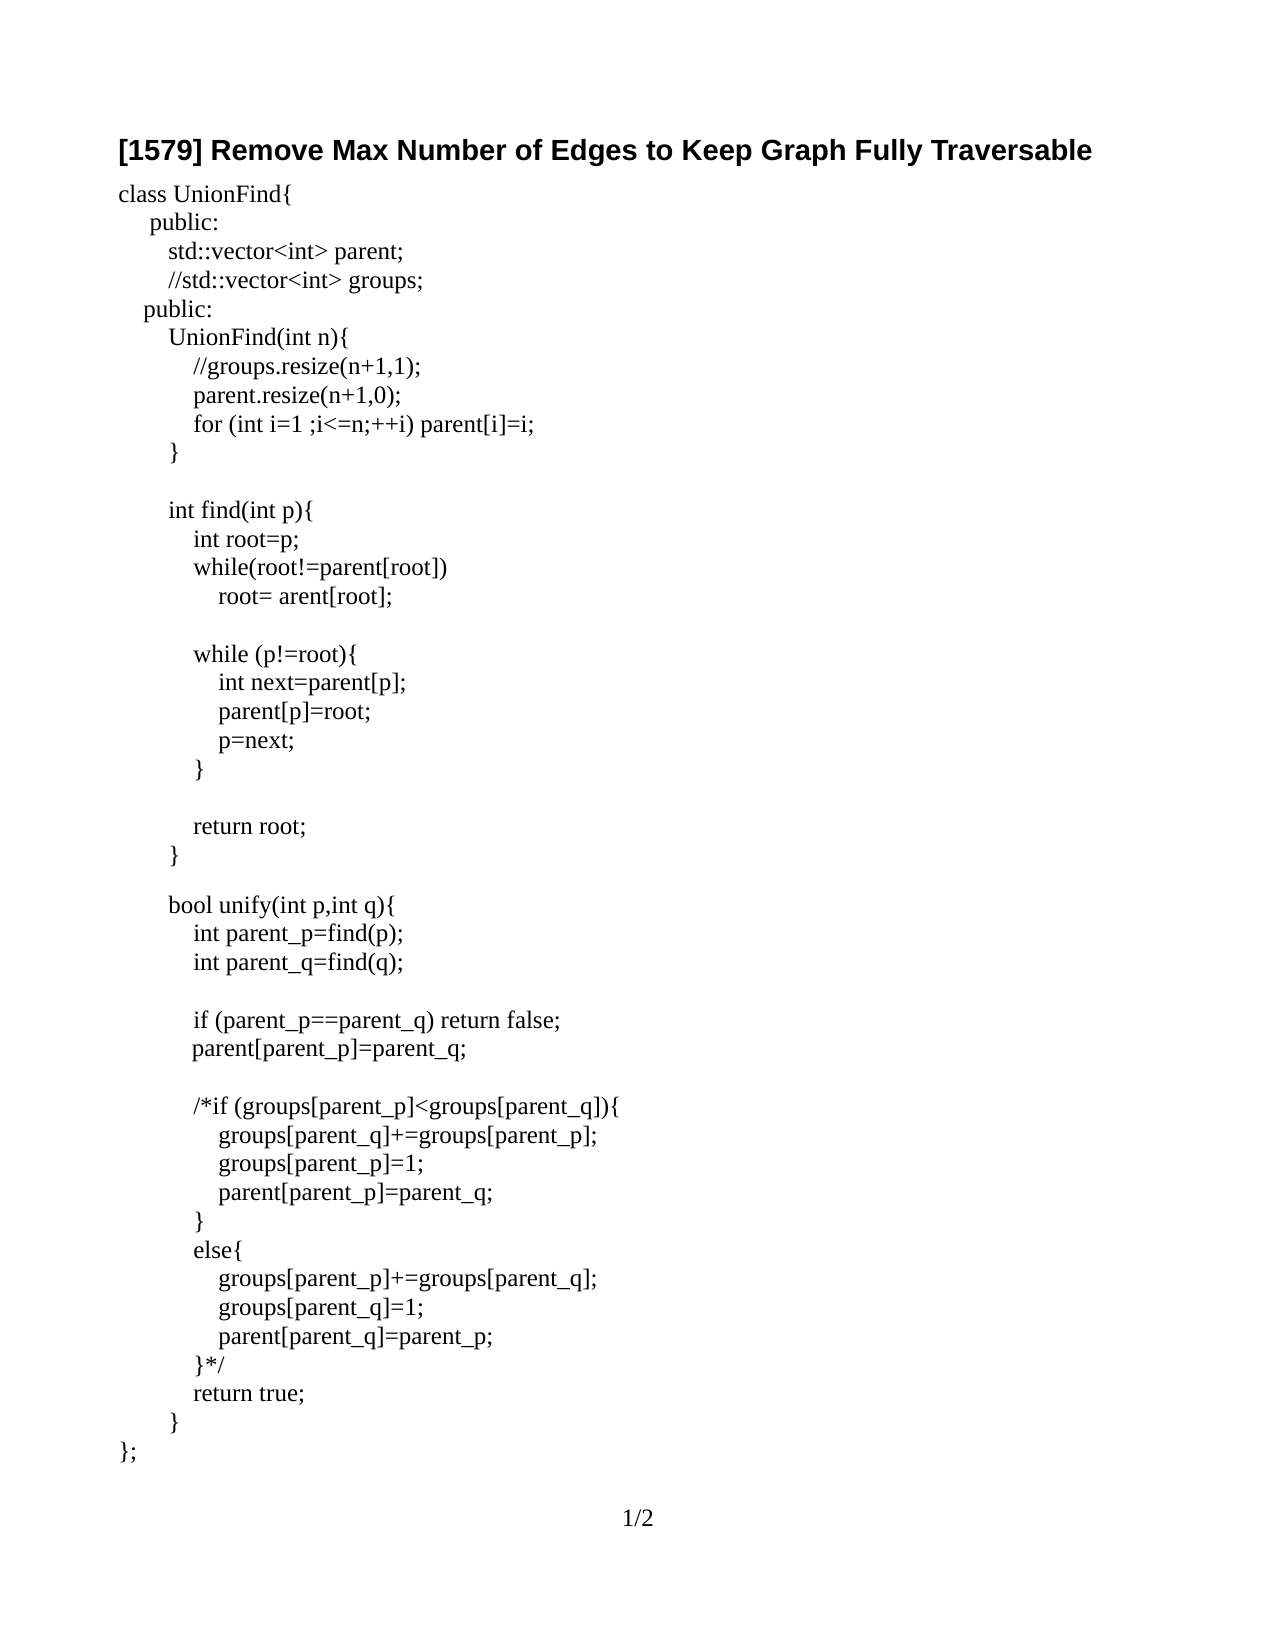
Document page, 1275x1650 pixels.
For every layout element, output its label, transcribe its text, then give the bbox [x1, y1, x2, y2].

text p=next; [118, 725, 1157, 754]
text groups[parent_q]=1; [118, 1292, 1157, 1321]
text groups[parent_p]=1; [118, 1148, 1157, 1177]
text public: [118, 207, 1157, 236]
text groups[parent_p]+=groups[parent_q]; [118, 1263, 1157, 1292]
text parent[parent_p]=parent_q; [118, 1033, 1157, 1062]
text groups[parent_q]+=groups[parent_p]; [118, 1120, 1157, 1148]
text int next=parent[p]; [118, 667, 1157, 696]
text }; [118, 1436, 1157, 1465]
text } [118, 437, 1157, 466]
text else{ [118, 1235, 1157, 1263]
text }*/ [118, 1350, 1157, 1378]
text } [118, 754, 1157, 782]
text int parent_q=find(q); [118, 947, 1157, 976]
text } [118, 1206, 1157, 1235]
text while (p!=root){ [118, 639, 1157, 667]
text int parent_p=find(p); [118, 918, 1157, 947]
text bool unify(int p,int q){ [118, 890, 1157, 918]
text } [118, 1407, 1157, 1436]
subtitle [1579] Remove Max Number of Edges to Keep Graph Fully Traversable [118, 133, 1157, 166]
text int root=p; [118, 524, 1157, 552]
text //std::vector<int> groups; [118, 265, 1157, 294]
text parent[p]=root; [118, 696, 1157, 725]
text std::vector<int> parent; [118, 236, 1157, 265]
text parent[parent_p]=parent_q; [118, 1177, 1157, 1206]
text return true; [118, 1378, 1157, 1407]
text /*if (groups[parent_p]<groups[parent_q]){ [118, 1091, 1157, 1120]
text while(root!=parent[root]) [118, 552, 1157, 581]
text root= arent[root]; [118, 581, 1157, 610]
text for (int i=1 ;i<=n;++i) parent[i]=i; [118, 409, 1157, 437]
text UnionFind(int n){ [118, 322, 1157, 351]
text public: [118, 294, 1157, 322]
text parent[parent_q]=parent_p; [118, 1321, 1157, 1350]
text int find(int p){ [118, 495, 1157, 524]
text class UnionFind{ [118, 179, 1157, 207]
text //groups.resize(n+1,1); [118, 351, 1157, 380]
text if (parent_p==parent_q) return false; [118, 1005, 1157, 1033]
text parent.resize(n+1,0); [118, 380, 1157, 409]
text return root; [118, 811, 1157, 840]
text } [118, 840, 1157, 869]
